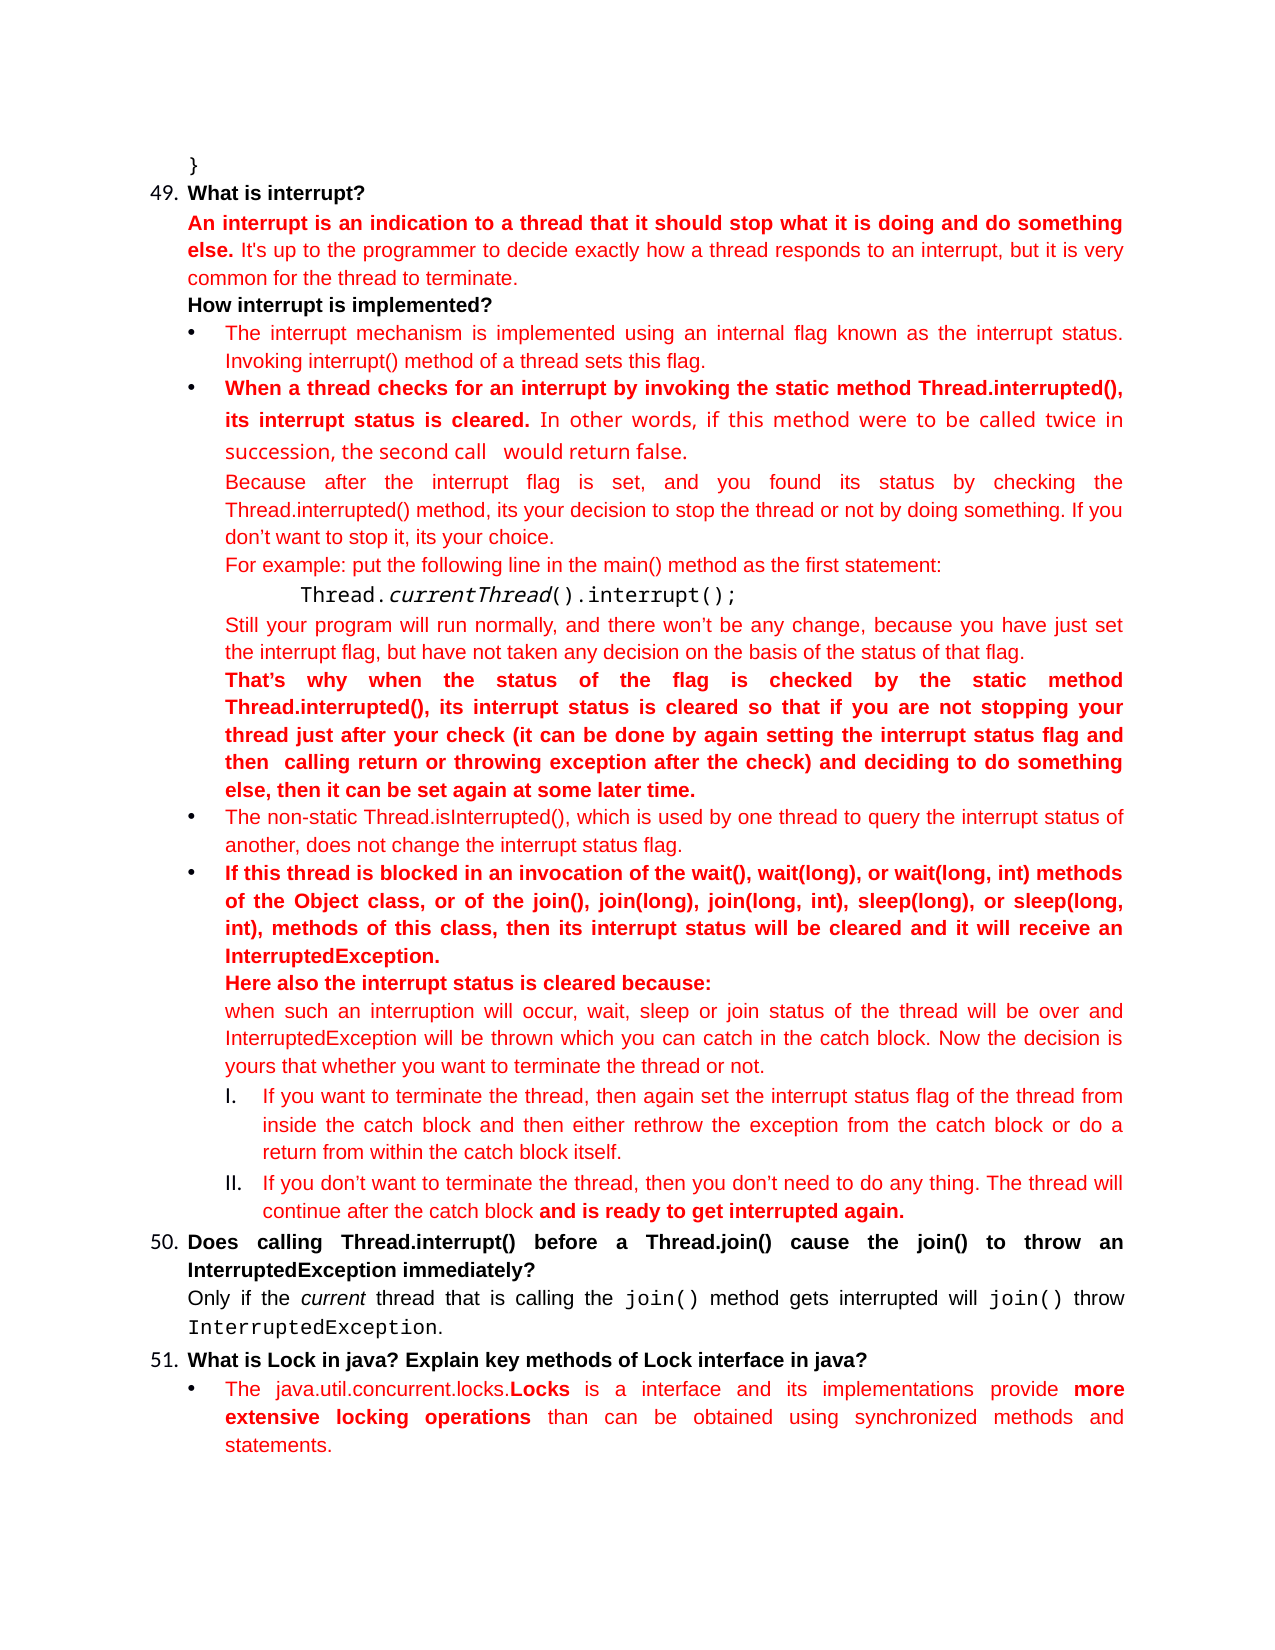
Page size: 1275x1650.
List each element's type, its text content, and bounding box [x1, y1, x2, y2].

list That’s why when the status of the flag is checked by the static method Thread.interrupted(), its interrupt status is cleared so that if you are not stopping your thread just after your check (it can be done by again setting the interrupt status flag and then calling return or throwing exception after the check) and deciding to do something else, then it can be set again at some later time. [187, 668, 1125, 802]
list } [150, 150, 1125, 178]
list Still your program will run normally, and there won’t be any change, because you have just set the interrupt flag, but have not taken any decision on the basis of the status of that flag. [187, 613, 1125, 664]
list For example: put the following line in the main() method as the first statement: [187, 552, 1125, 576]
list when such an interruption will occur, wait, sleep or join status of the thread will be over and InterruptedException will be thrown which you can catch in the catch block. Now the decision is yours that whether you want to terminate the thread or not. [187, 999, 1125, 1078]
list What is Lock in java? Explain key methods of Lock interface in java? [150, 1345, 1125, 1373]
list The non-static Thread.isInterrupted(), which is used by one thread to query the interrupt status of another, does not change the interrupt status flag. [187, 805, 1125, 857]
list Thread.currentThread().interrupt(); [187, 580, 1125, 608]
list An interrupt is an indication to a thread that it should stop what it is doing and do something else. It's up to the programmer to decide exactly how a thread responds to an interrupt, but it is very common for the thread to terminate. [150, 211, 1125, 289]
list Here also the interrupt status is cleared because: [187, 971, 1125, 995]
list How interrupt is implemented? [150, 293, 1125, 317]
list Because after the interrupt flag is set, and you found its status by checking the Thread.interrupted() method, its your decision to stop the thread or not by doing something. If you don’t want to stop it, its your choice. [187, 470, 1125, 549]
list The java.util.concurrent.locks.Locks is a interface and its implementations provide more extensive locking operations than can be obtained using synchronized methods and statements. [187, 1377, 1125, 1457]
list If you don’t want to terminate the thread, then you don’t need to do any thing. The thread will continue after the catch block and is ready to get interrupted again. [225, 1168, 1125, 1223]
list Does calling Thread.interrupt() before a Thread.join() cause the join() to throw an InterruptedException immediately? [150, 1227, 1125, 1282]
list Only if the current thread that is calling the join() method gets interrupted will join() throw InterruptedException. [150, 1286, 1125, 1341]
list What is interrupt? [150, 178, 1125, 206]
list If you want to terminate the thread, then again set the interrupt status flag of the thread from inside the catch block and then either rethrow the exception from the catch block or do a return from within the catch block itself. [225, 1081, 1125, 1164]
list The interrupt mechanism is implemented using an internal flag known as the interrupt status. Invoking interrupt() method of a thread sets this flag. [187, 321, 1125, 373]
list When a thread checks for an interrupt by invoking the static method Thread.interrupted(), its interrupt status is cleared. In other words, if this method were to be called twice in succession, the second call would return false. [187, 376, 1125, 466]
list If this thread is blocked in an invocation of the wait(), wait(long), or wait(long, int) methods of the Object class, or of the join(), join(long), join(long, int), sleep(long), or sleep(long, int), methods of this class, then its interrupt status will be cleared and it will receive an InterruptedException. [187, 861, 1125, 968]
